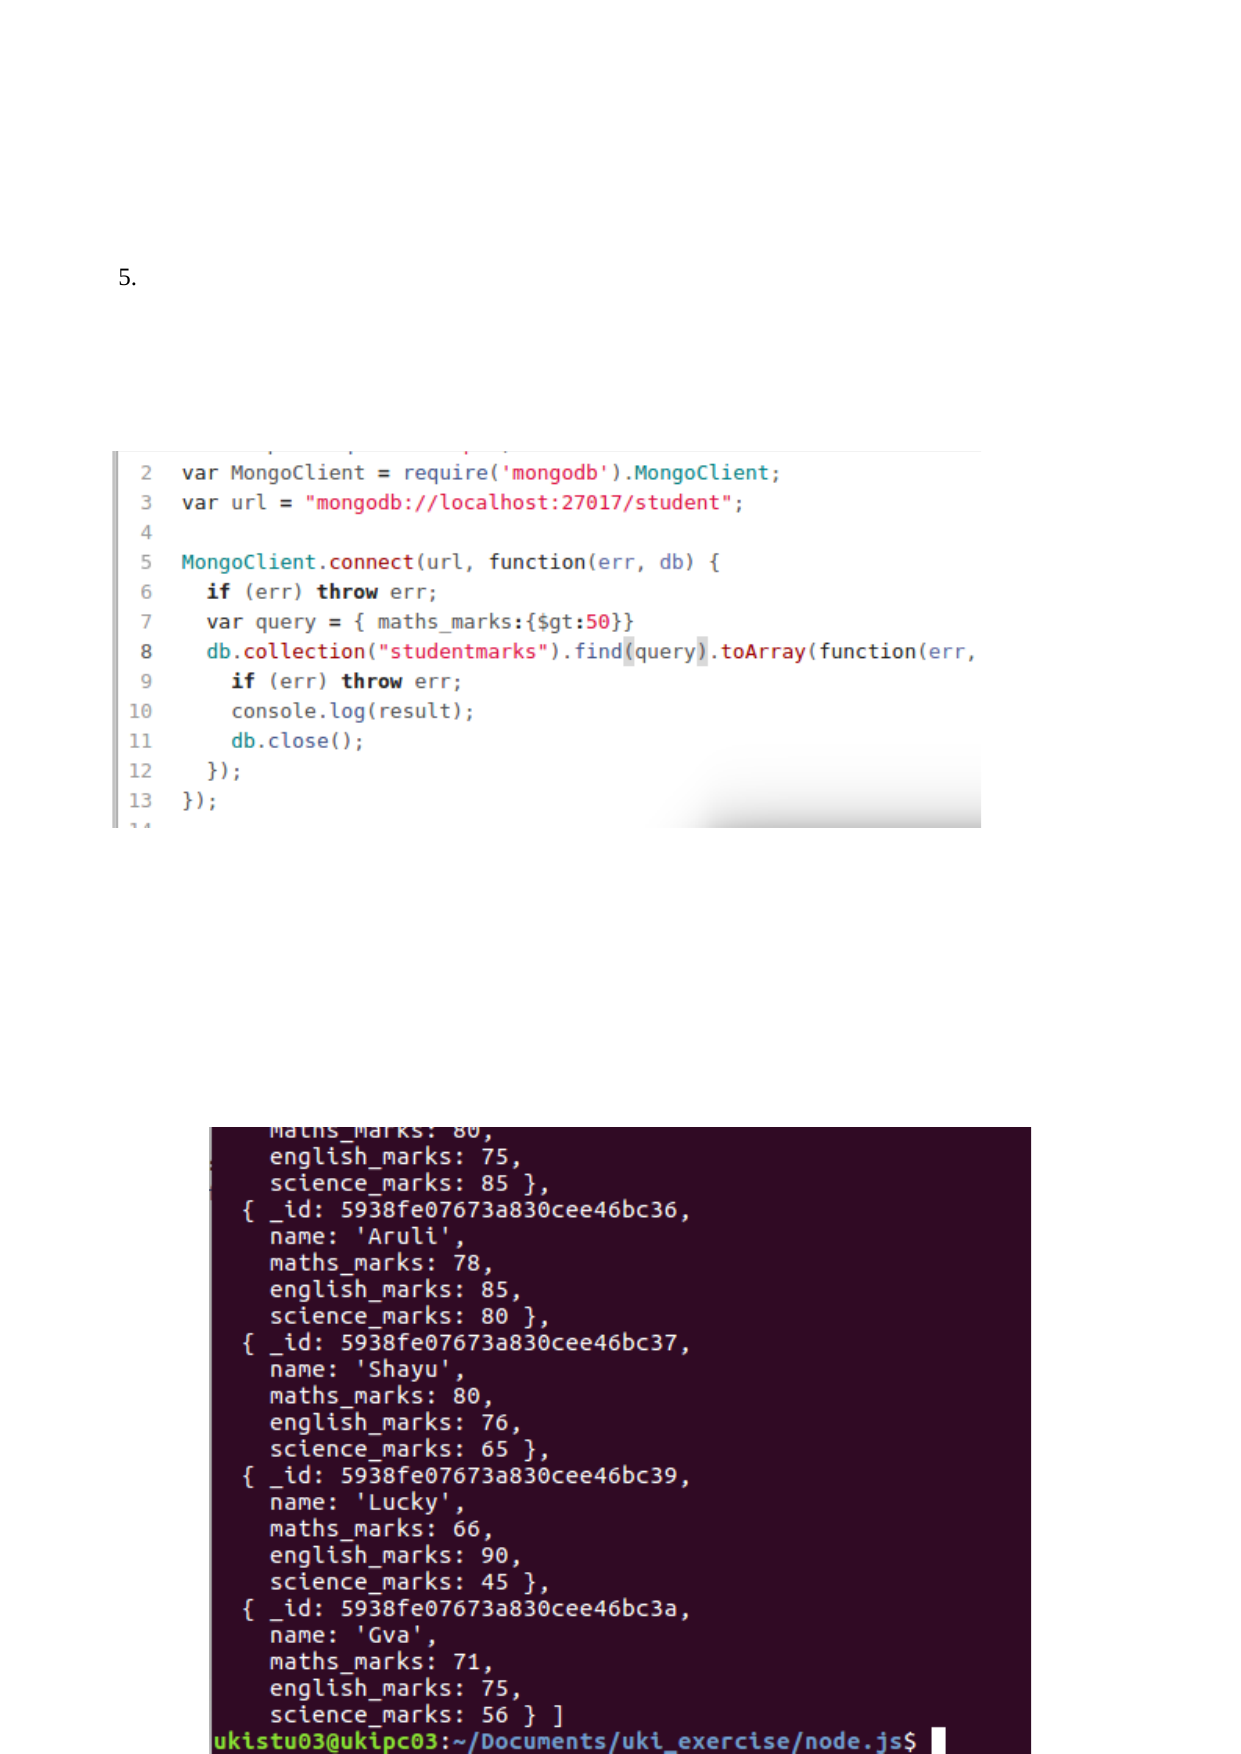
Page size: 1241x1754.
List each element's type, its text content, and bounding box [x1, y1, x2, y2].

text 5. [118, 262, 1122, 291]
picture [209, 1127, 1032, 1754]
picture [112, 451, 982, 828]
